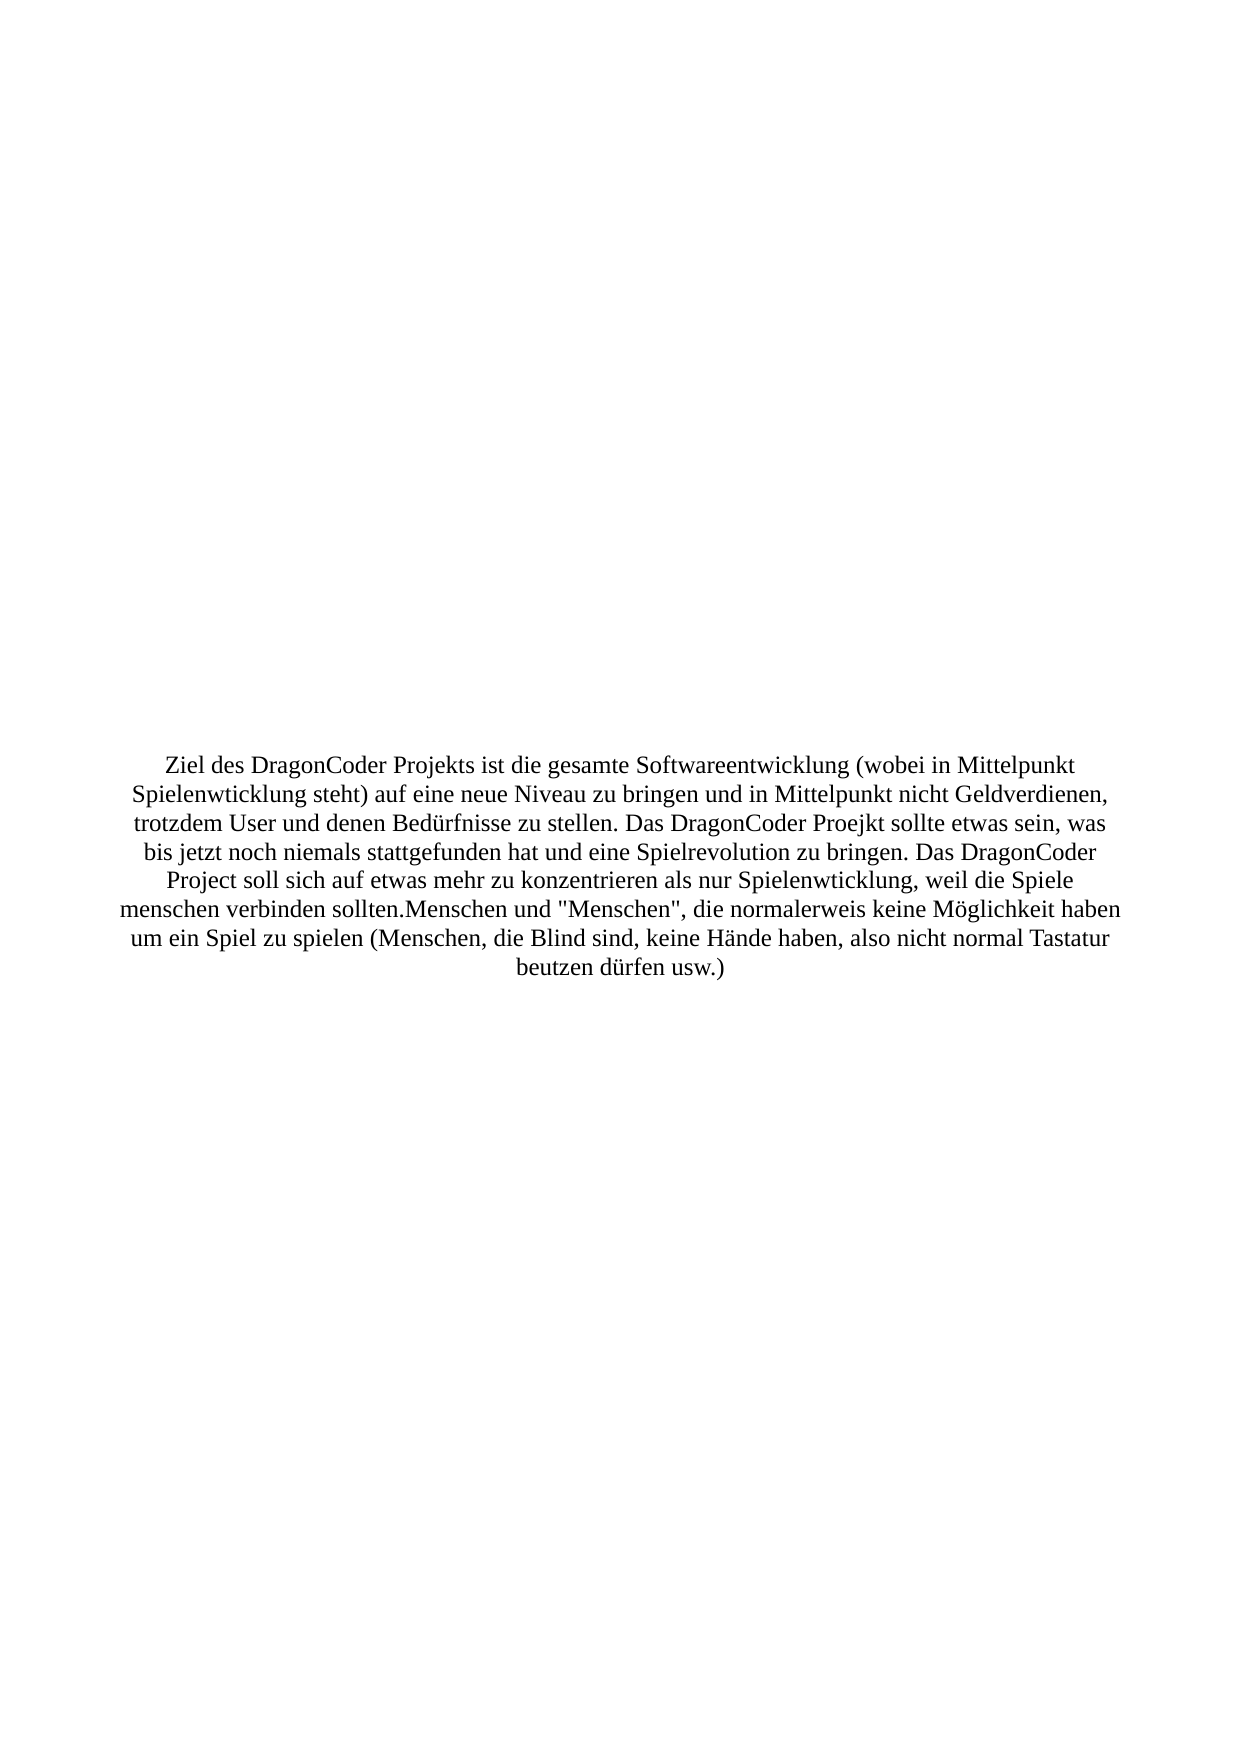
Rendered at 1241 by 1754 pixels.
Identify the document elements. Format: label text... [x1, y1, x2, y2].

text Ziel des DragonCoder Projekts ist die gesamte Softwareentwicklung (wobei in Mittelpunkt Spielenwticklung steht) auf eine neue Niveau zu bringen und in Mittelpunkt nicht Geldverdienen, trotzdem User und denen Bedürfnisse zu stellen. Das DragonCoder Proejkt sollte etwas sein, was bis jetzt noch niemals stattgefunden hat und eine Spielrevolution zu bringen. Das DragonCoder Project soll sich auf etwas mehr zu konzentrieren als nur Spielenwticklung, weil die Spiele menschen verbinden sollten.Menschen und "Menschen", die normalerweis keine Möglichkeit haben um ein Spiel zu spielen (Menschen, die Blind sind, keine Hände haben, also nicht normal Tastatur beutzen dürfen usw.) [118, 751, 1122, 981]
